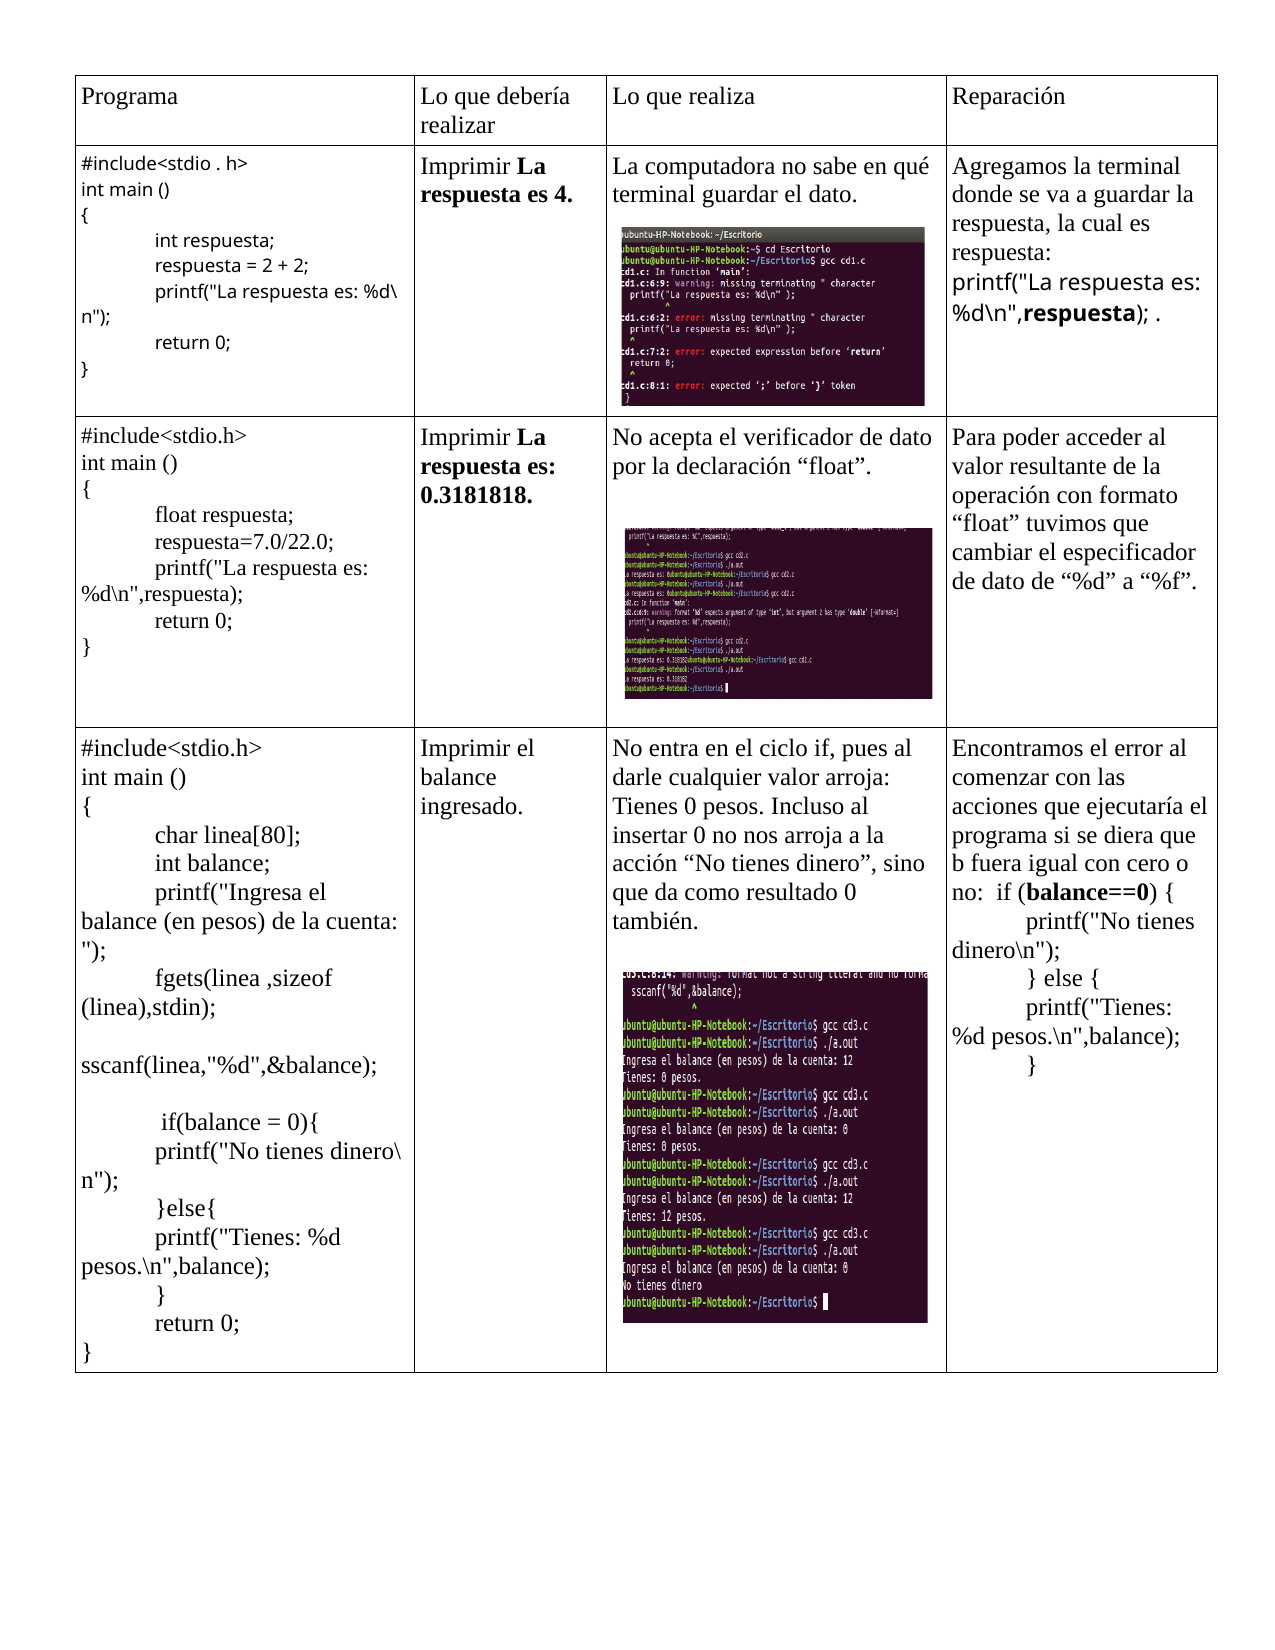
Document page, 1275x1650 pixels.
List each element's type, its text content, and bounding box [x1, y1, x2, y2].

table_cell Imprimir La respuesta es: 0.3181818. [415, 417, 606, 727]
table_header Lo que debería realizar [415, 76, 606, 144]
table_cell No entra en el ciclo if, pues al darle cualquier valor arroja: Tienes 0 pesos. Incluso al insertar 0 no nos arroja a la acción “No tienes dinero”, sino que da como resultado 0 también. [607, 728, 946, 1372]
table_cell Para poder acceder al valor resultante de la operación con formato “float” tuvimos que cambiar el especificador de dato de “%d” a “%f”. [947, 417, 1217, 727]
table_cell Imprimir La respuesta es 4. [415, 146, 606, 416]
table_cell No acepta el verificador de dato por la declaración “float”. [607, 417, 946, 727]
table_cell #include<stdio.h> int main () { char linea[80]; int balance; printf("Ingresa el balance (en pesos) de la cuenta: "); fgets(linea ,sizeof (linea),stdin); sscanf(linea,"%d",&balance); if(balance = 0){ printf("No tienes dinero\n"); }else{ printf("Tienes: %d pesos.\n",balance); } return 0; } [76, 728, 414, 1372]
table_cell Encontramos el error al comenzar con las acciones que ejecutaría el programa si se diera que b fuera igual con cero o no: if (balance==0) { printf("No tienes dinero\n"); } else { printf("Tienes: %d pesos.\n",balance); } [947, 728, 1217, 1372]
table_cell Agregamos la terminal donde se va a guardar la respuesta, la cual es respuesta: printf("La respuesta es: %d\n",respuesta); . [947, 146, 1217, 416]
table_header Reparación [947, 76, 1217, 144]
table_header Lo que realiza [607, 76, 946, 144]
table_cell #include<stdio.h> int main () { float respuesta; respuesta=7.0/22.0; printf("La respuesta es: %d\n",respuesta); return 0; } [76, 417, 414, 727]
table_cell La computadora no sabe en qué terminal guardar el dato. [607, 146, 946, 416]
table_cell #include<stdio . h> int main () { int respuesta; respuesta = 2 + 2; printf("La respuesta es: %d\n"); return 0; } [76, 146, 414, 416]
table_header Programa [76, 76, 414, 144]
table_cell Imprimir el balance ingresado. [415, 728, 606, 1372]
